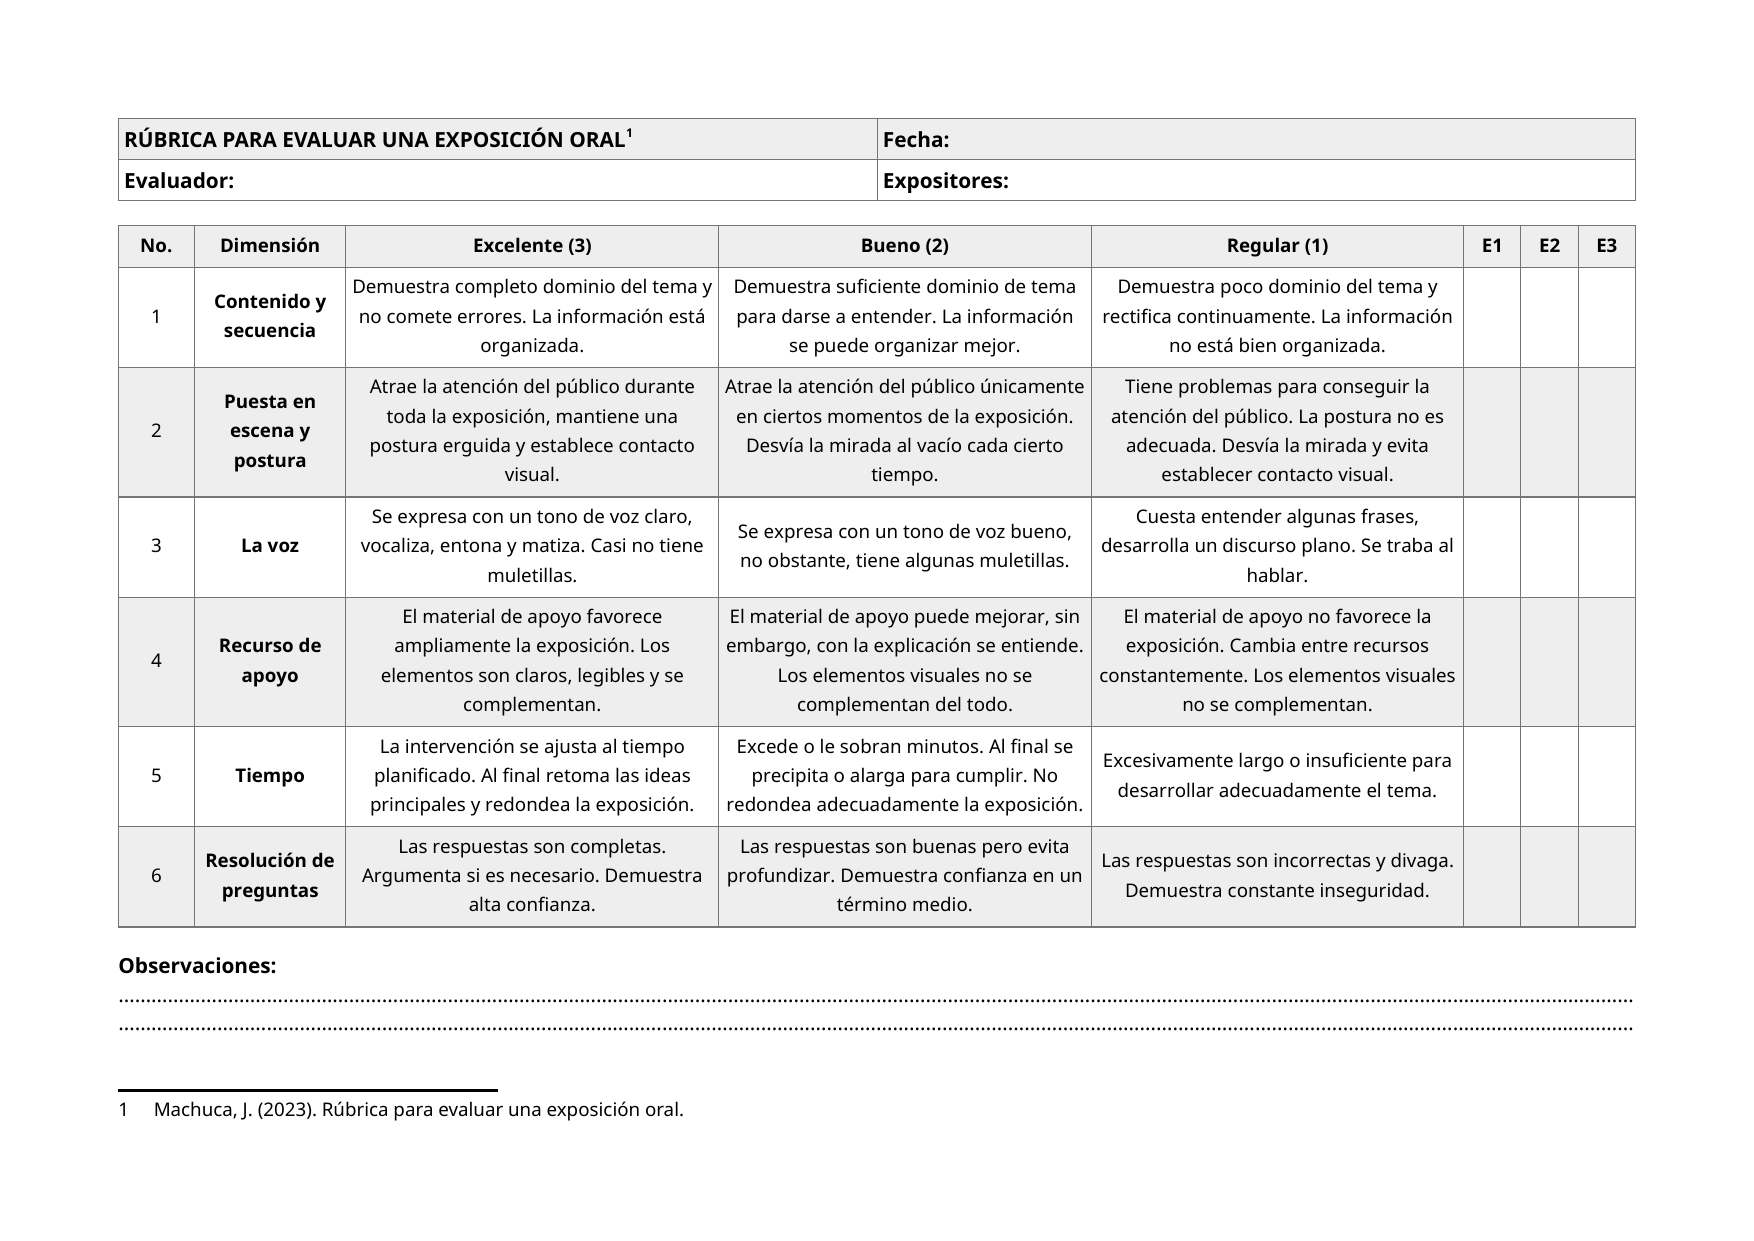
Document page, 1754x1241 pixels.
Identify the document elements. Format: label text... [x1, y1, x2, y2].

table_cell Demuestra poco dominio del tema y rectifica continuamente. La información no está bien organizada. [1092, 268, 1463, 367]
table_cell 5 [119, 727, 194, 826]
table_cell 1 [119, 268, 194, 367]
table_cell Contenido y secuencia [195, 268, 345, 367]
table_header Excelente (3) [346, 226, 718, 267]
table_cell Las respuestas son incorrectas y divaga. Demuestra constante inseguridad. [1092, 827, 1463, 926]
table_cell [1521, 498, 1578, 597]
table_cell [1464, 498, 1520, 597]
table_cell 2 [119, 368, 194, 496]
table_cell El material de apoyo puede mejorar, sin embargo, con la explicación se entiende. Los elementos visuales no se complementan del todo. [719, 598, 1091, 726]
table_cell Cuesta entender algunas frases, desarrolla un discurso plano. Se traba al hablar. [1092, 498, 1463, 597]
table_cell Resolución de preguntas [195, 827, 345, 926]
table_cell La intervención se ajusta al tiempo planificado. Al final retoma las ideas principales y redondea la exposición. [346, 727, 718, 826]
table_cell Demuestra completo dominio del tema y no comete errores. La información está organizada. [346, 268, 718, 367]
table_header E1 [1464, 226, 1520, 267]
table_cell 3 [119, 498, 194, 597]
text ………………………………………………………………………………………………………………………………………………………………………………………………………………………………………………………………………………………………………………………………………………………………………………………………………………………………………………………………………………………………………… [118, 980, 1636, 1037]
table_cell 6 [119, 827, 194, 926]
table_cell [1521, 727, 1578, 826]
table_header E3 [1579, 226, 1635, 267]
table_cell [1579, 727, 1635, 826]
table_cell Se expresa con un tono de voz bueno, no obstante, tiene algunas muletillas. [719, 498, 1091, 597]
table_header E2 [1521, 226, 1578, 267]
table_cell [1521, 598, 1578, 726]
table_cell [1464, 598, 1520, 726]
table_cell [1579, 268, 1635, 367]
table_cell Demuestra suficiente dominio de tema para darse a entender. La información se puede organizar mejor. [719, 268, 1091, 367]
text Observaciones: [118, 951, 1636, 980]
table_cell El material de apoyo no favorece la exposición. Cambia entre recursos constantemente. Los elementos visuales no se complementan. [1092, 598, 1463, 726]
table_cell El material de apoyo favorece ampliamente la exposición. Los elementos son claros, legibles y se complementan. [346, 598, 718, 726]
table_cell Las respuestas son buenas pero evita profundizar. Demuestra confianza en un término medio. [719, 827, 1091, 926]
table_cell [1464, 268, 1520, 367]
table_cell Tiempo [195, 727, 345, 826]
table_cell [1521, 827, 1578, 926]
table_cell Evaluador: [119, 160, 877, 200]
table_cell Las respuestas son completas. Argumenta si es necesario. Demuestra alta confianza. [346, 827, 718, 926]
table_cell Puesta en escena y postura [195, 368, 345, 496]
table_cell Atrae la atención del público únicamente en ciertos momentos de la exposición. Desvía la mirada al vacío cada cierto tiempo. [719, 368, 1091, 496]
table_cell 4 [119, 598, 194, 726]
table_cell Recurso de apoyo [195, 598, 345, 726]
table_cell [1521, 368, 1578, 496]
table_header Fecha: [878, 119, 1635, 159]
table_cell [1579, 368, 1635, 496]
table_cell [1464, 368, 1520, 496]
table_cell Tiene problemas para conseguir la atención del público. La postura no es adecuada. Desvía la mirada y evita establecer contacto visual. [1092, 368, 1463, 496]
table_header Regular (1) [1092, 226, 1463, 267]
table_header No. [119, 226, 194, 267]
table_cell Excesivamente largo o insuficiente para desarrollar adecuadamente el tema. [1092, 727, 1463, 826]
table_cell La voz [195, 498, 345, 597]
table_cell [1579, 498, 1635, 597]
table_cell Atrae la atención del público durante toda la exposición, mantiene una postura erguida y establece contacto visual. [346, 368, 718, 496]
table_cell [1579, 598, 1635, 726]
table_cell [1464, 827, 1520, 926]
table_cell Excede o le sobran minutos. Al final se precipita o alarga para cumplir. No redondea adecuadamente la exposición. [719, 727, 1091, 826]
table_cell Expositores: [878, 160, 1635, 200]
table_header RÚBRICA PARA EVALUAR UNA EXPOSICIÓN ORAL [119, 119, 877, 159]
table_header Bueno (2) [719, 226, 1091, 267]
table_cell [1464, 727, 1520, 826]
table_cell [1579, 827, 1635, 926]
table_cell [1521, 268, 1578, 367]
table_cell Se expresa con un tono de voz claro, vocaliza, entona y matiza. Casi no tiene muletillas. [346, 498, 718, 597]
table_header Dimensión [195, 226, 345, 267]
